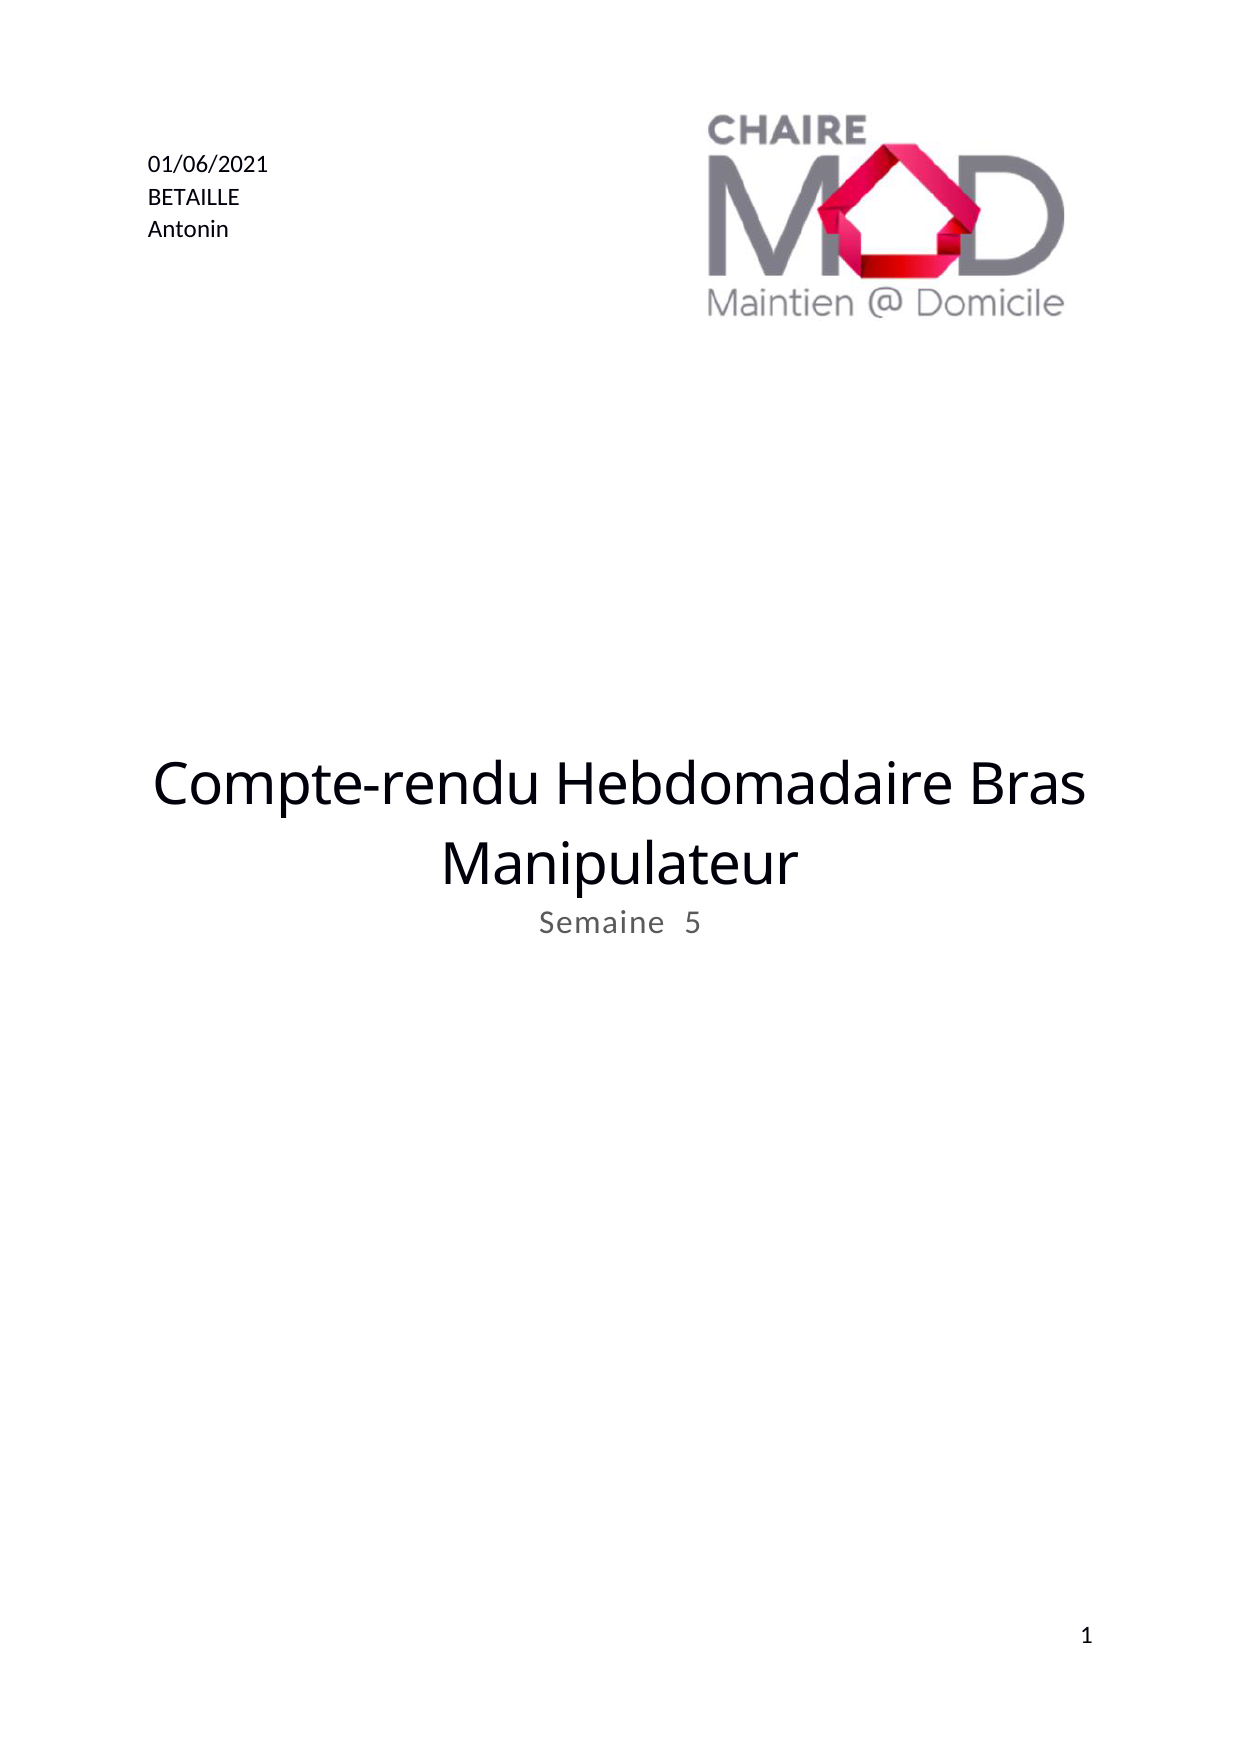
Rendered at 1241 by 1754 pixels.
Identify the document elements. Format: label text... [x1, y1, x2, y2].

subtitle Semaine 5 [148, 901, 1092, 942]
text Antonin [148, 213, 685, 244]
text BETAILLE [148, 181, 685, 211]
title Compte-rendu Hebdomadaire Bras Manipulateur [148, 742, 1092, 901]
text 01/06/2021 [148, 148, 685, 178]
